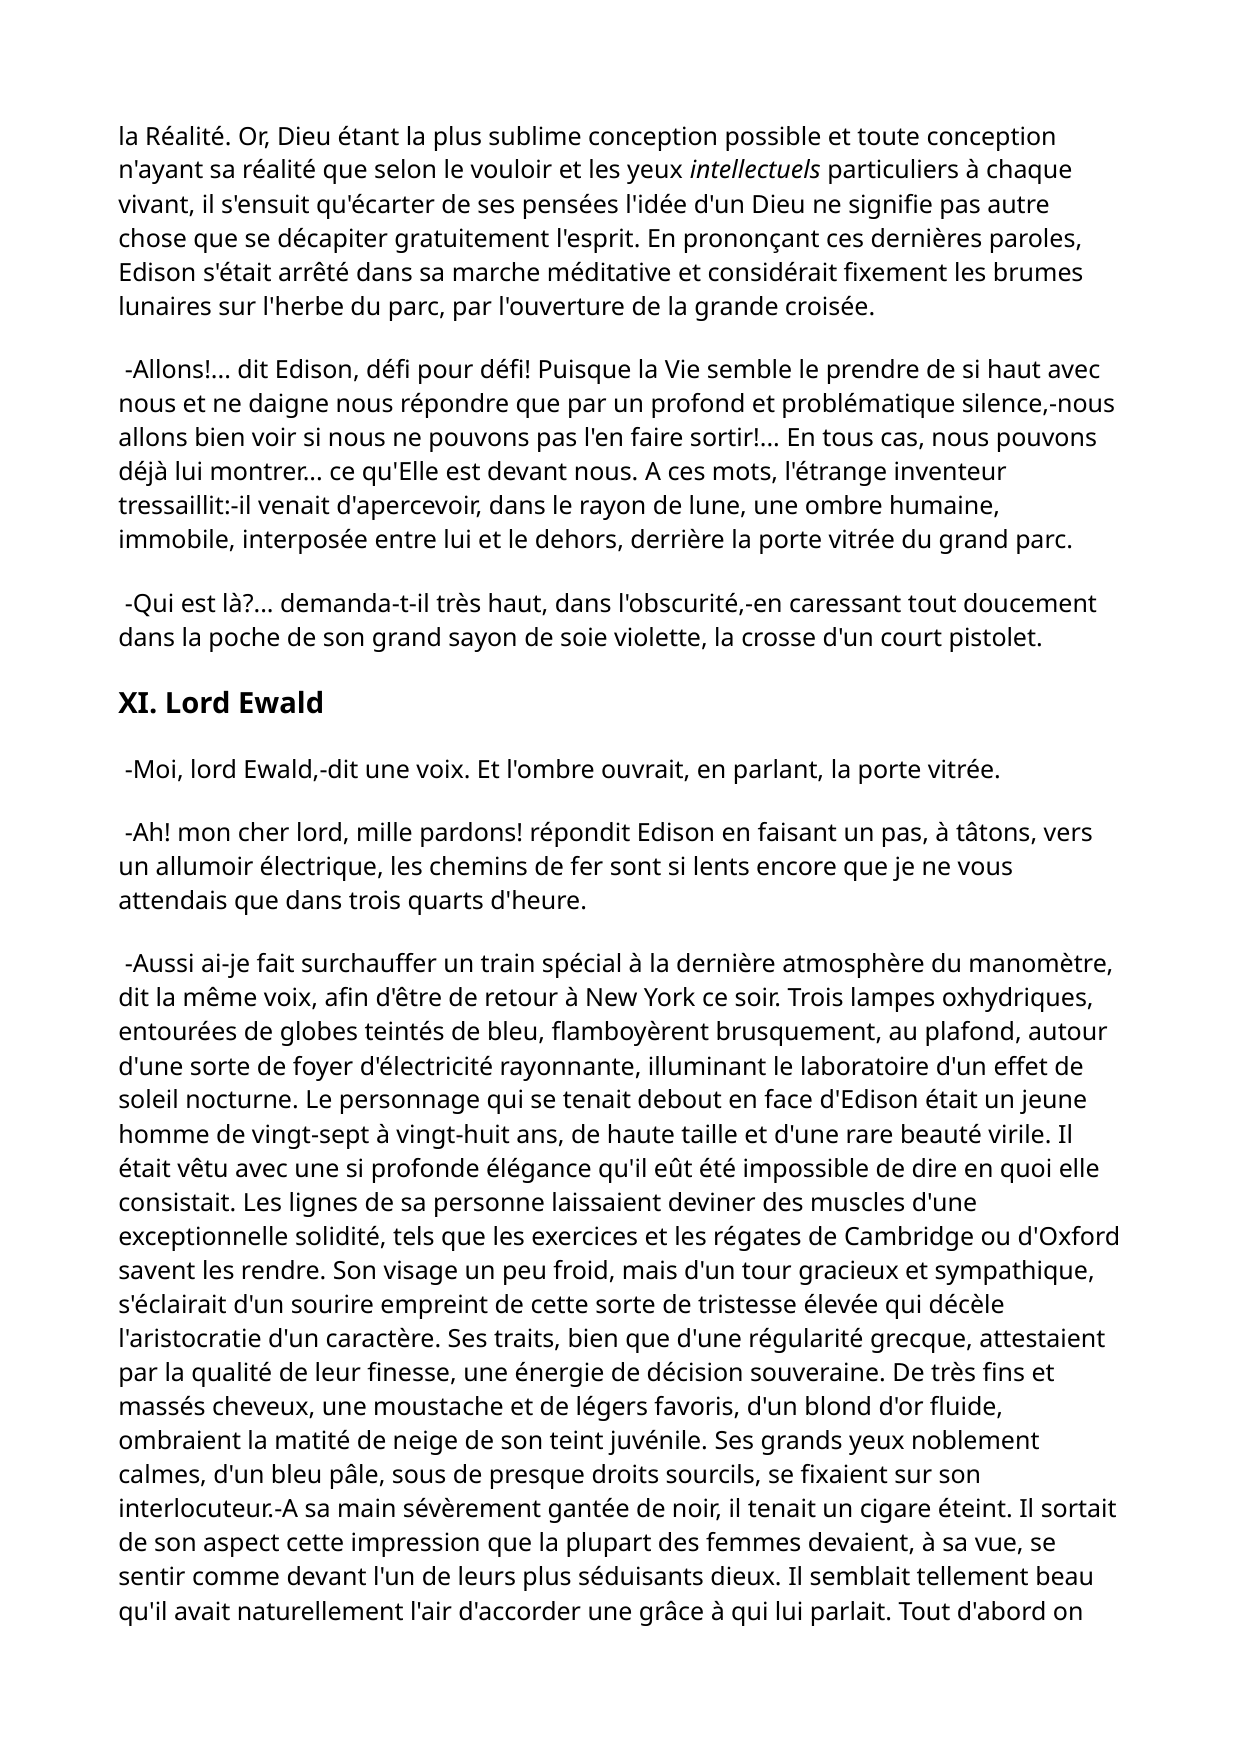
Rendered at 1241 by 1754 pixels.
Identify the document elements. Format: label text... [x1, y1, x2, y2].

text -Ah! mon cher lord, mille pardons! répondit Edison en faisant un pas, à tâtons, vers un allumoir électrique, les chemins de fer sont si lents encore que je ne vous attendais que dans trois quarts d'heure. [118, 814, 1122, 917]
text -Aussi ai-je fait surchauffer un train spécial à la dernière atmosphère du manomètre, dit la même voix, afin d'être de retour à New York ce soir. Trois lampes oxhydriques, entourées de globes teintés de bleu, flamboyèrent brusquement, au plafond, autour d'une sorte de foyer d'électricité rayonnante, illuminant le laboratoire d'un effet de soleil nocturne. Le personnage qui se tenait debout en face d'Edison était un jeune homme de vingt-sept à vingt-huit ans, de haute taille et d'une rare beauté virile. Il était vêtu avec une si profonde élégance qu'il eût été impossible de dire en quoi elle consistait. Les lignes de sa personne laissaient deviner des muscles d'une exceptionnelle solidité, tels que les exercices et les régates de Cambridge ou d'Oxford savent les rendre. Son visage un peu froid, mais d'un tour gracieux et sympathique, s'éclairait d'un sourire empreint de cette sorte de tristesse élevée qui décèle l'aristocratie d'un caractère. Ses traits, bien que d'une régularité grecque, attestaient par la qualité de leur finesse, une énergie de décision souveraine. De très fins et massés cheveux, une moustache et de légers favoris, d'un blond d'or fluide, ombraient la matité de neige de son teint juvénile. Ses grands yeux noblement calmes, d'un bleu pâle, sous de presque droits sourcils, se fixaient sur son interlocuteur.-A sa main sévèrement gantée de noir, il tenait un cigare éteint. Il sortait de son aspect cette impression que la plupart des femmes devaient, à sa vue, se sentir comme devant l'un de leurs plus séduisants dieux. Il semblait tellement beau qu'il avait naturellement l'air d'accorder une grâce à qui lui parlait. Tout d'abord on [118, 946, 1122, 1627]
text XI. Lord Ewald [118, 682, 1122, 722]
text -Moi, lord Ewald,-dit une voix. Et l'ombre ouvrait, en parlant, la porte vitrée. [118, 751, 1122, 785]
text la Réalité. Or, Dieu étant la plus sublime conception possible et toute conception n'ayant sa réalité que selon le vouloir et les yeux intellectuels particuliers à chaque vivant, il s'ensuit qu'écarter de ses pensées l'idée d'un Dieu ne signifie pas autre chose que se décapiter gratuitement l'esprit. En prononçant ces dernières paroles, Edison s'était arrêté dans sa marche méditative et considérait fixement les brumes lunaires sur l'herbe du parc, par l'ouverture de la grande croisée. [118, 118, 1122, 322]
text -Qui est là?... demanda-t-il très haut, dans l'obscurité,-en caressant tout doucement dans la poche de son grand sayon de soie violette, la crosse d'un court pistolet. [118, 585, 1122, 653]
text -Allons!... dit Edison, défi pour défi! Puisque la Vie semble le prendre de si haut avec nous et ne daigne nous répondre que par un profond et problématique silence,-nous allons bien voir si nous ne pouvons pas l'en faire sortir!... En tous cas, nous pouvons déjà lui montrer... ce qu'Elle est devant nous. A ces mots, l'étrange inventeur tressaillit:-il venait d'apercevoir, dans le rayon de lune, une ombre humaine, immobile, interposée entre lui et le dehors, derrière la porte vitrée du grand parc. [118, 352, 1122, 556]
